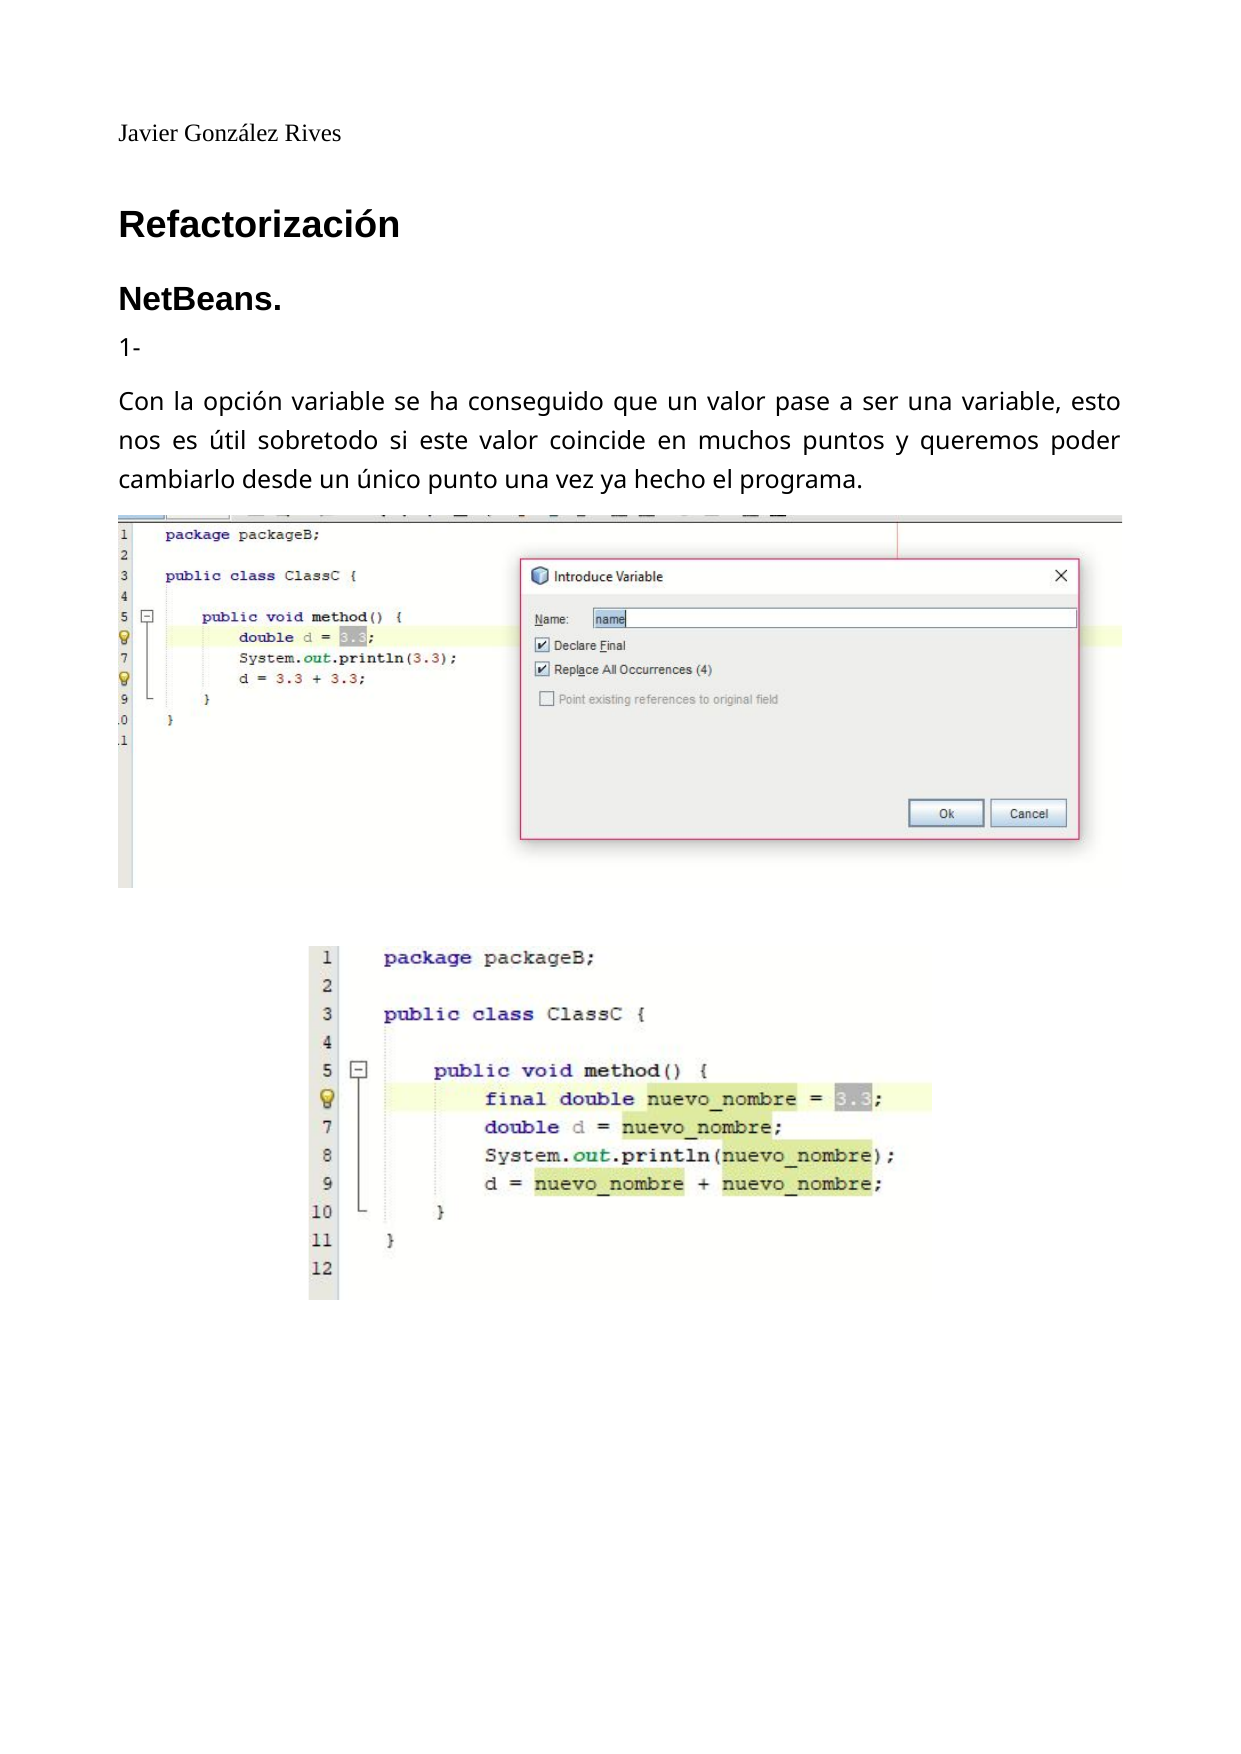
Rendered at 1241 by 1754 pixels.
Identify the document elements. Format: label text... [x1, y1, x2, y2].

subtitle NetBeans. [118, 278, 1122, 317]
text 1- [118, 329, 1122, 363]
picture [118, 515, 1123, 888]
picture [308, 946, 932, 1300]
text Con la opción variable se ha conseguido que un valor pase a ser una variable, esto nos es útil sobretodo si este valor coincide en muchos puntos y queremos poder cambiarlo desde un único punto una vez ya hecho el programa. [118, 383, 1122, 496]
subtitle Refactorización [118, 201, 1122, 245]
